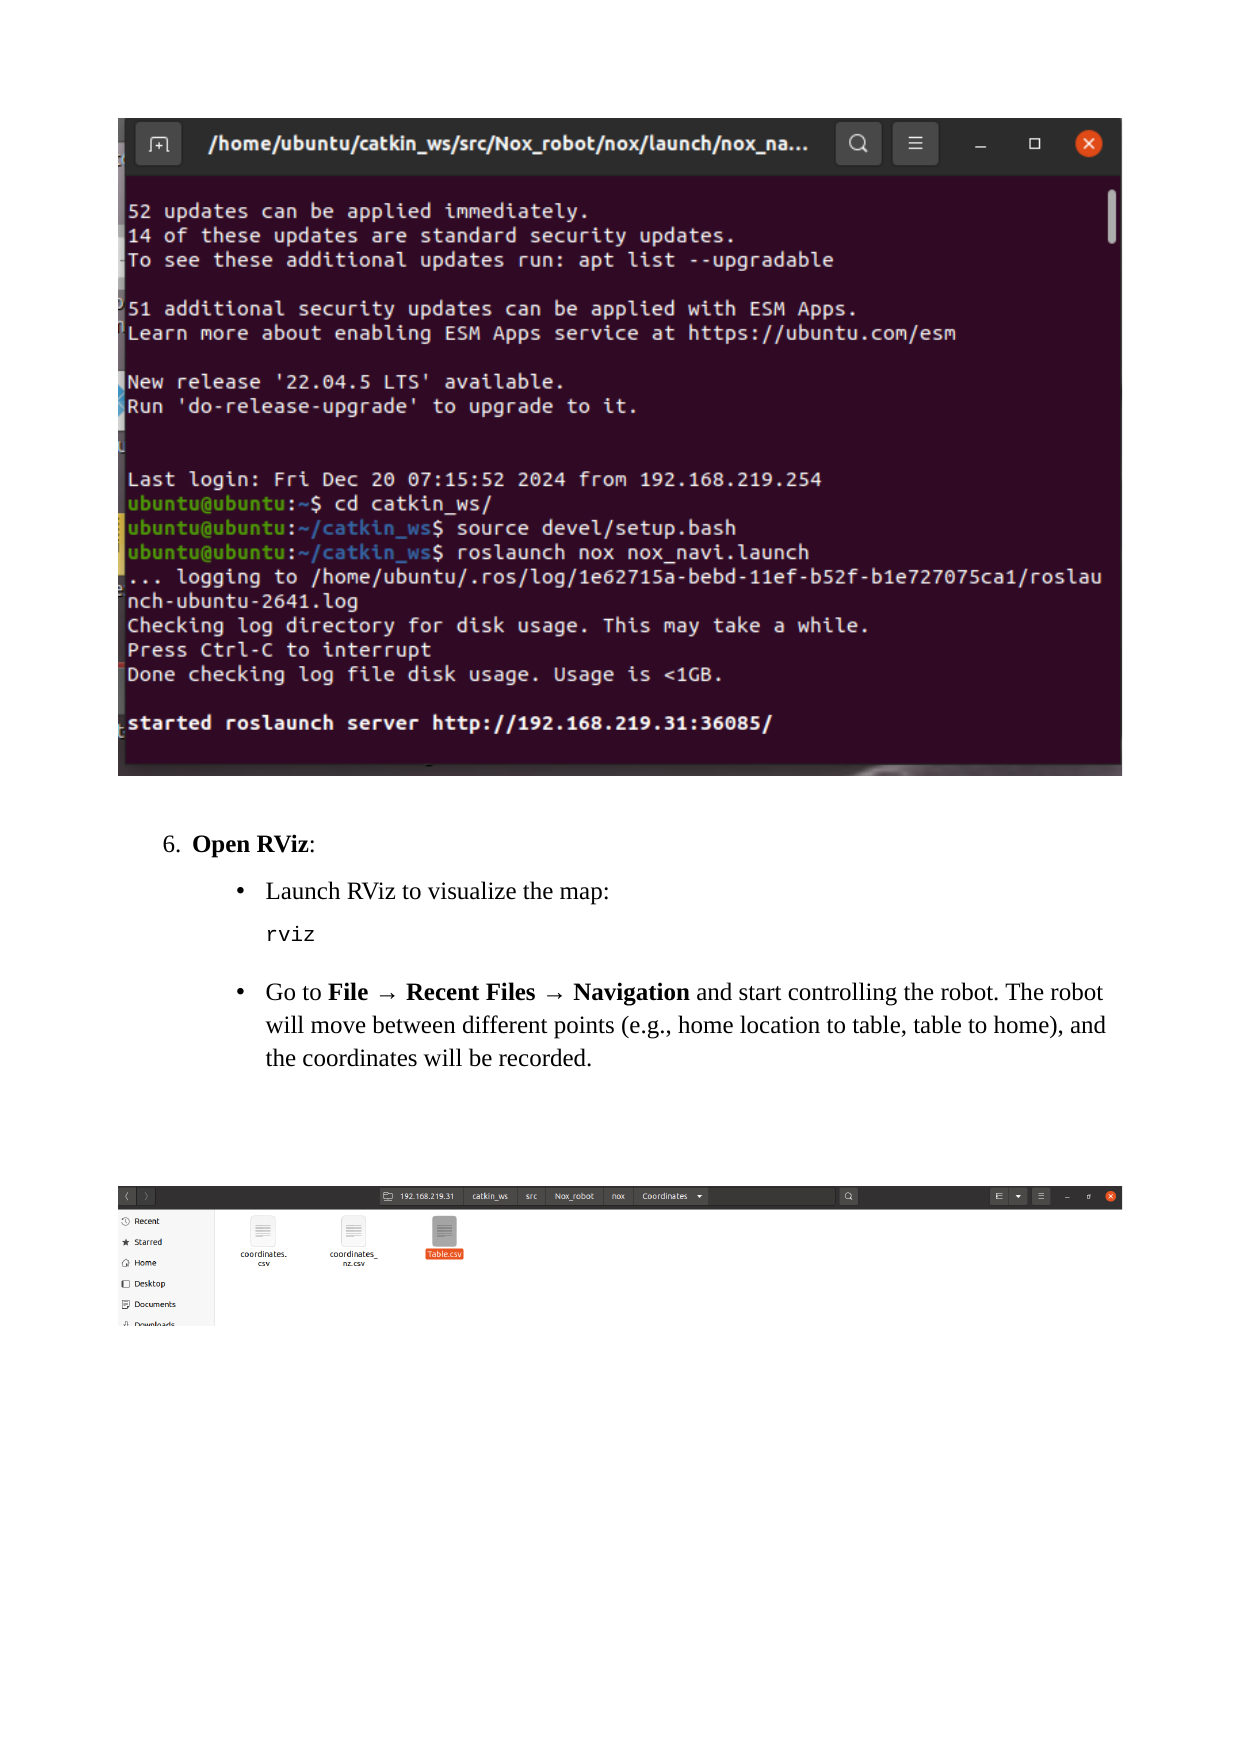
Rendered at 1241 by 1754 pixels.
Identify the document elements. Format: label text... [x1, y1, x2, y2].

picture [118, 118, 1123, 776]
list rviz [236, 924, 1122, 948]
list Open RViz: [162, 829, 1122, 857]
picture [118, 1186, 1123, 1326]
list Launch RViz to visualize the map: [236, 876, 1122, 905]
list Go to File → Recent Files → Navigation and start controlling the robot. The robot will move between different points (e.g., home location to table, table to home), and the coordinates will be recorded. [236, 977, 1122, 1072]
